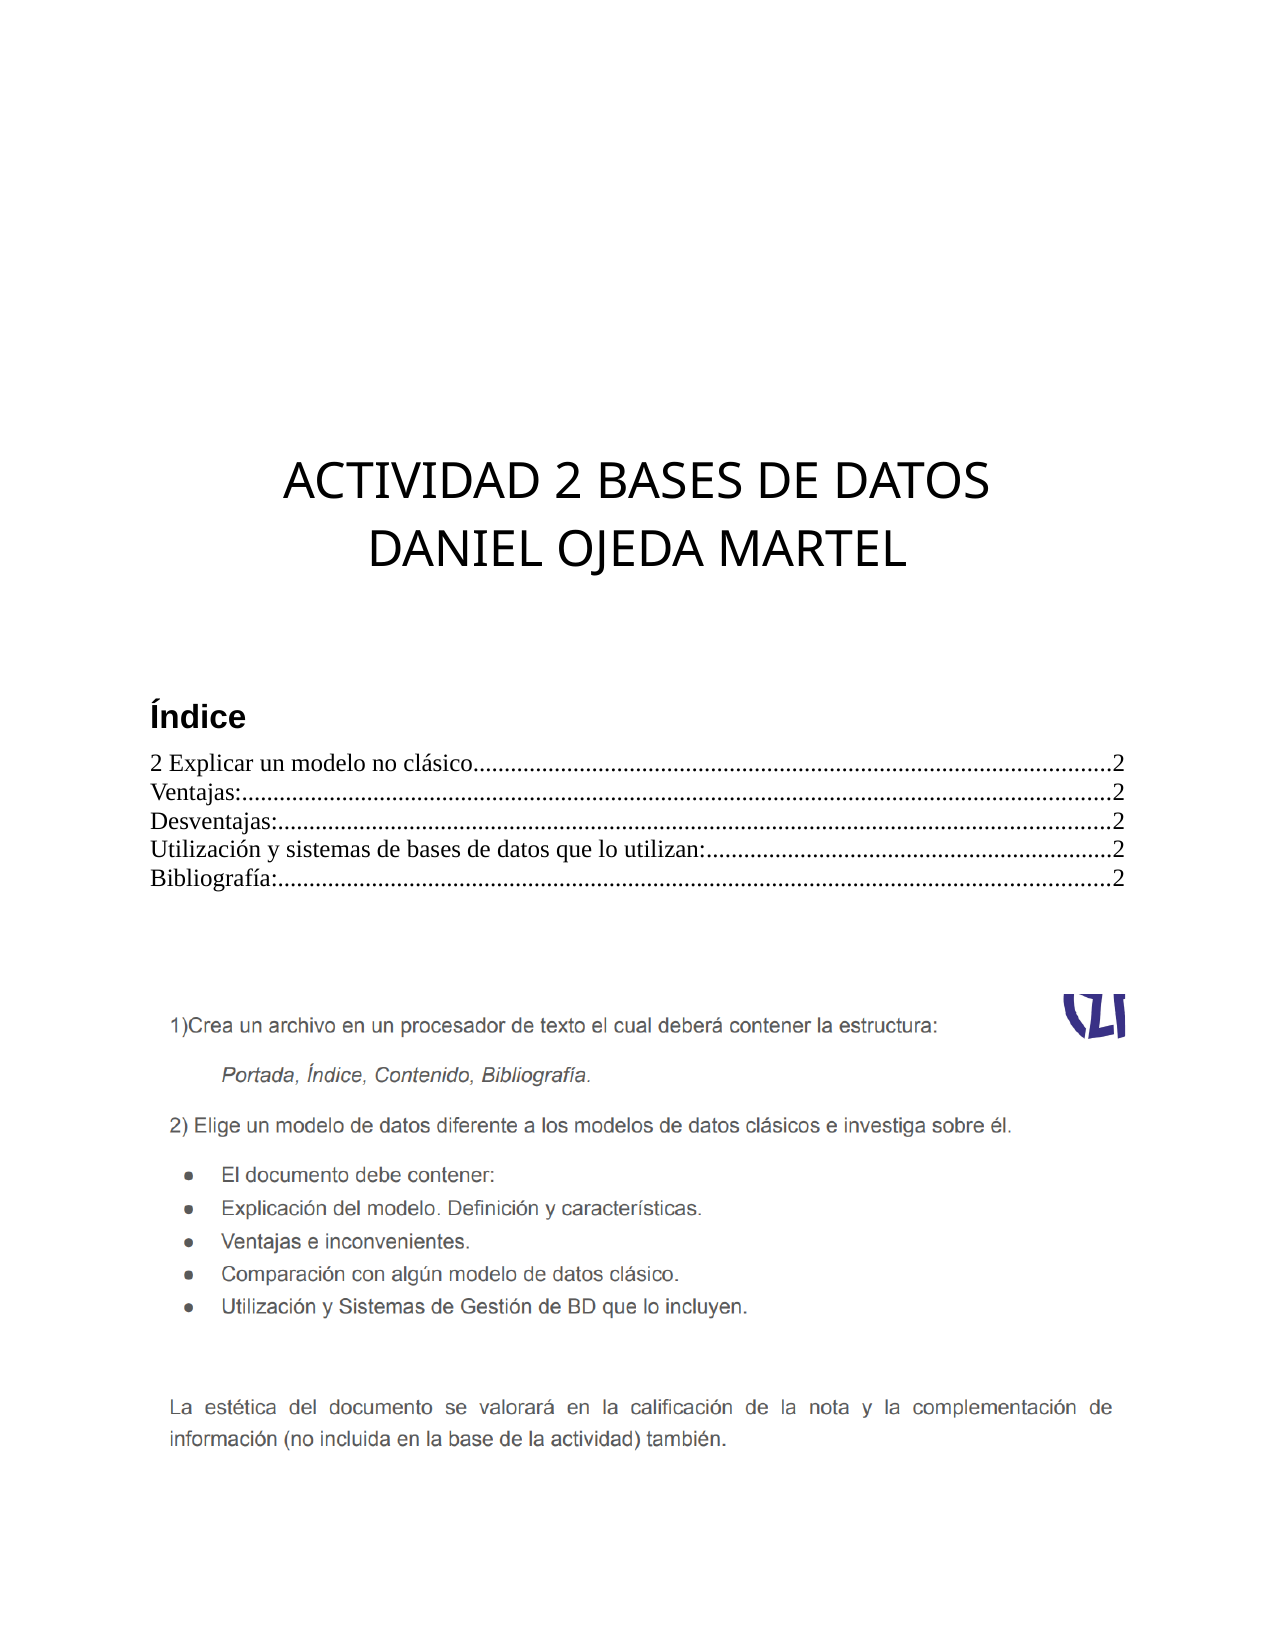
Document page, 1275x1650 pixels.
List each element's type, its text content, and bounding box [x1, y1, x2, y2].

text ACTIVIDAD 2 BASES DE DATOS [150, 445, 1125, 513]
text 2 Explicar un modelo no clásico. 2 [150, 748, 1125, 777]
picture [150, 994, 1125, 1478]
text DANIEL OJEDA MARTEL [150, 513, 1125, 581]
text Ventajas: 2 [150, 777, 1125, 806]
subtitle Índice [150, 697, 1125, 736]
text Bibliografía: 2 [150, 863, 1125, 892]
text Utilización y sistemas de bases de datos que lo utilizan: 2 [150, 834, 1125, 863]
text Desventajas: 2 [150, 806, 1125, 834]
